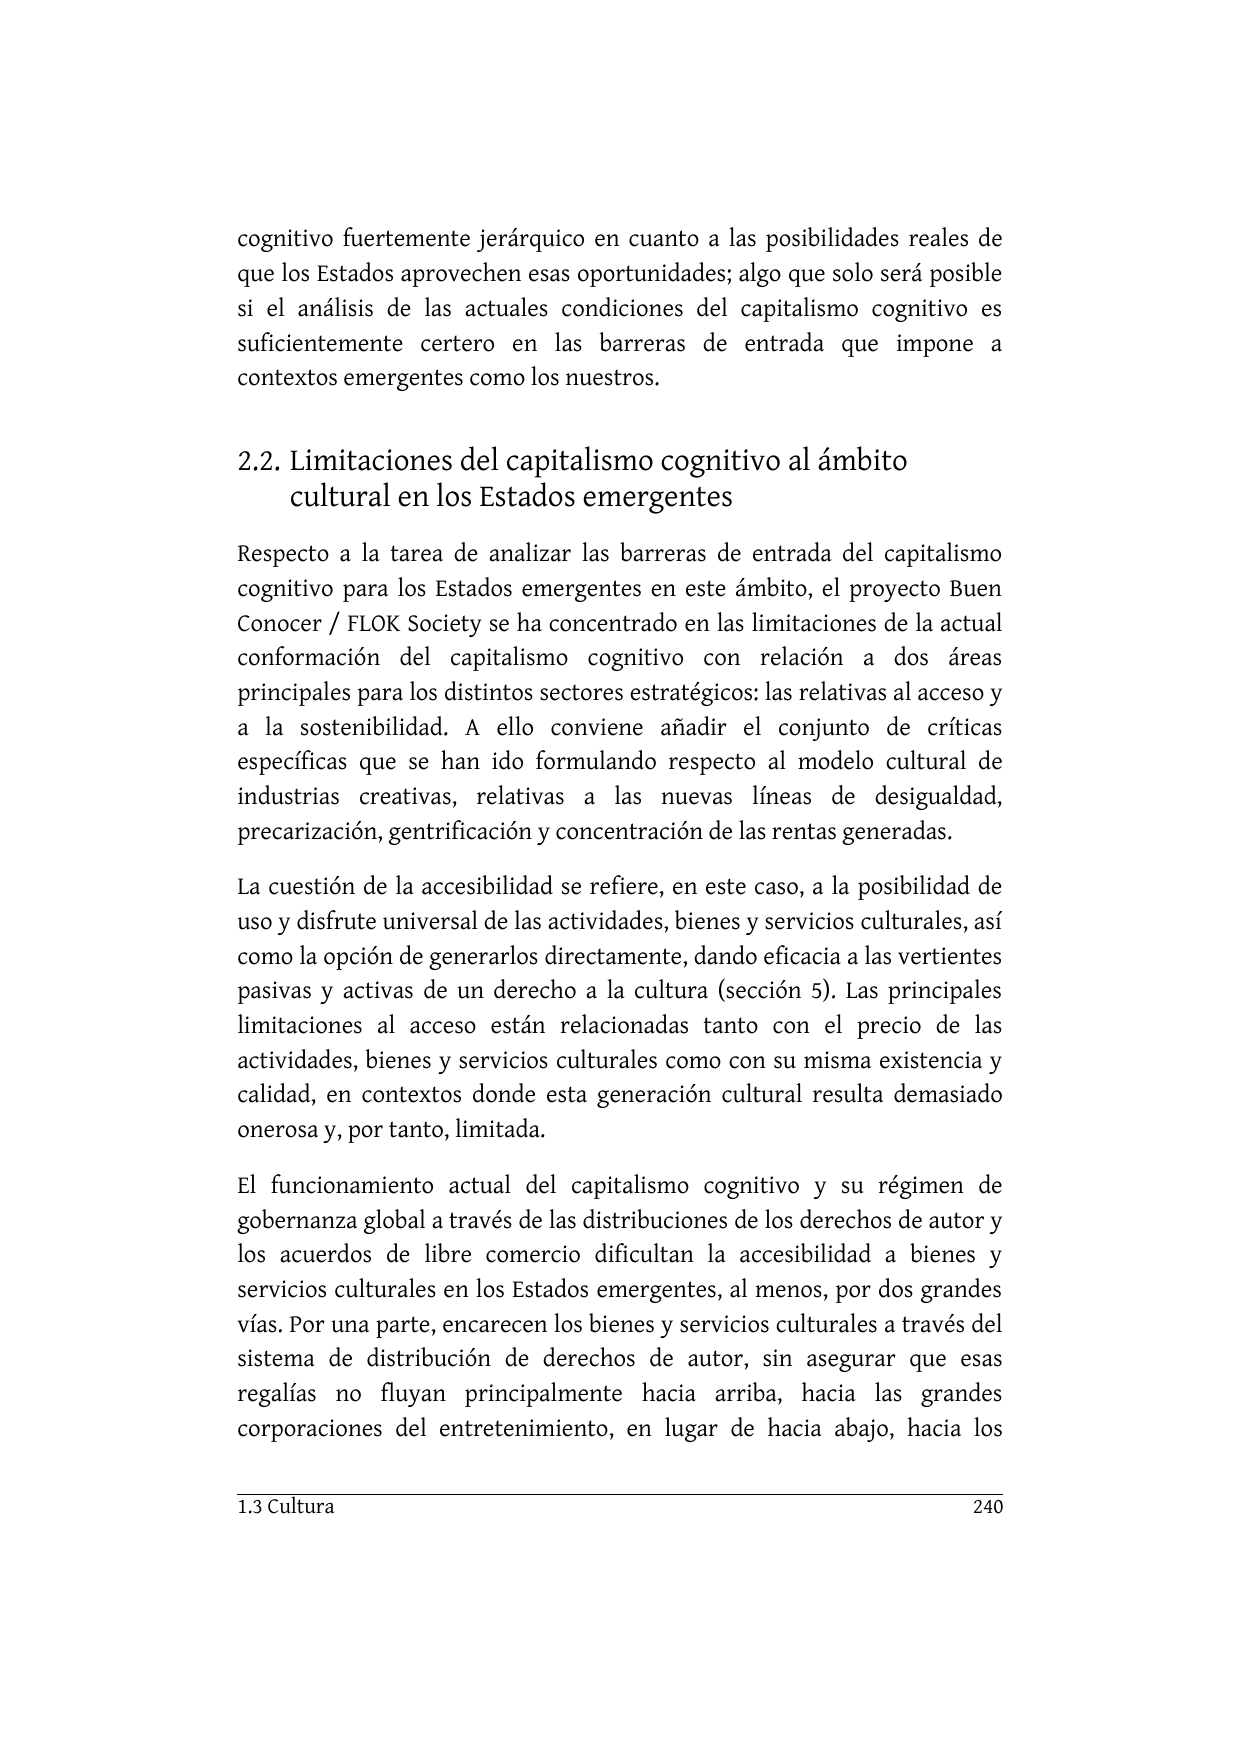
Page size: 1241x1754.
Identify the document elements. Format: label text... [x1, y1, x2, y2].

text Respecto a la tarea de analizar las barreras de entrada del capitalismo cognitivo para los Estados emergentes en este ámbito, el proyecto Buen Conocer / FLOK Society se ha concentrado en las limitaciones de la actual conformación del capitalismo cognitivo con relación a dos áreas principales para los distintos sectores estratégicos: las relativas al acceso y a la sostenibilidad. A ello conviene añadir el conjunto de críticas específicas que se han ido formulando respecto al modelo cultural de industrias creativas, relativas a las nuevas líneas de desigualdad, precarización, gentrificación y concentración de las rentas generadas. [237, 540, 1003, 846]
subtitle Limitaciones del capitalismo cognitivo al ámbito cultural en los Estados emergentes [237, 443, 1003, 516]
text El funcionamiento actual del capitalismo cognitivo y su régimen de gobernanza global a través de las distribuciones de los derechos de autor y los acuerdos de libre comercio dificultan la accesibilidad a bienes y servicios culturales en los Estados emergentes, al menos, por dos grandes vías. Por una parte, encarecen los bienes y servicios culturales a través del sistema de distribución de derechos de autor, sin asegurar que esas regalías no fluyan principalmente hacia arriba, hacia las grandes corporaciones del entretenimiento, en lugar de hacia abajo, hacia los [237, 1171, 1003, 1443]
text La cuestión de la accesibilidad se refiere, en este caso, a la posibilidad de uso y disfrute universal de las actividades, bienes y servicios culturales, así como la opción de generarlos directamente, dando eficacia a las vertientes pasivas y activas de un derecho a la cultura (sección 5). Las principales limitaciones al acceso están relacionadas tanto con el precio de las actividades, bienes y servicios culturales como con su misma existencia y calidad, en contextos donde esta generación cultural resulta demasiado onerosa y, por tanto, limitada. [237, 873, 1003, 1145]
text cognitivo fuertemente jerárquico en cuanto a las posibilidades reales de que los Estados aprovechen esas oportunidades; algo que solo será posible si el análisis de las actuales condiciones del capitalismo cognitivo es suficientemente certero en las barreras de entrada que impone a contextos emergentes como los nuestros. [237, 225, 1003, 393]
